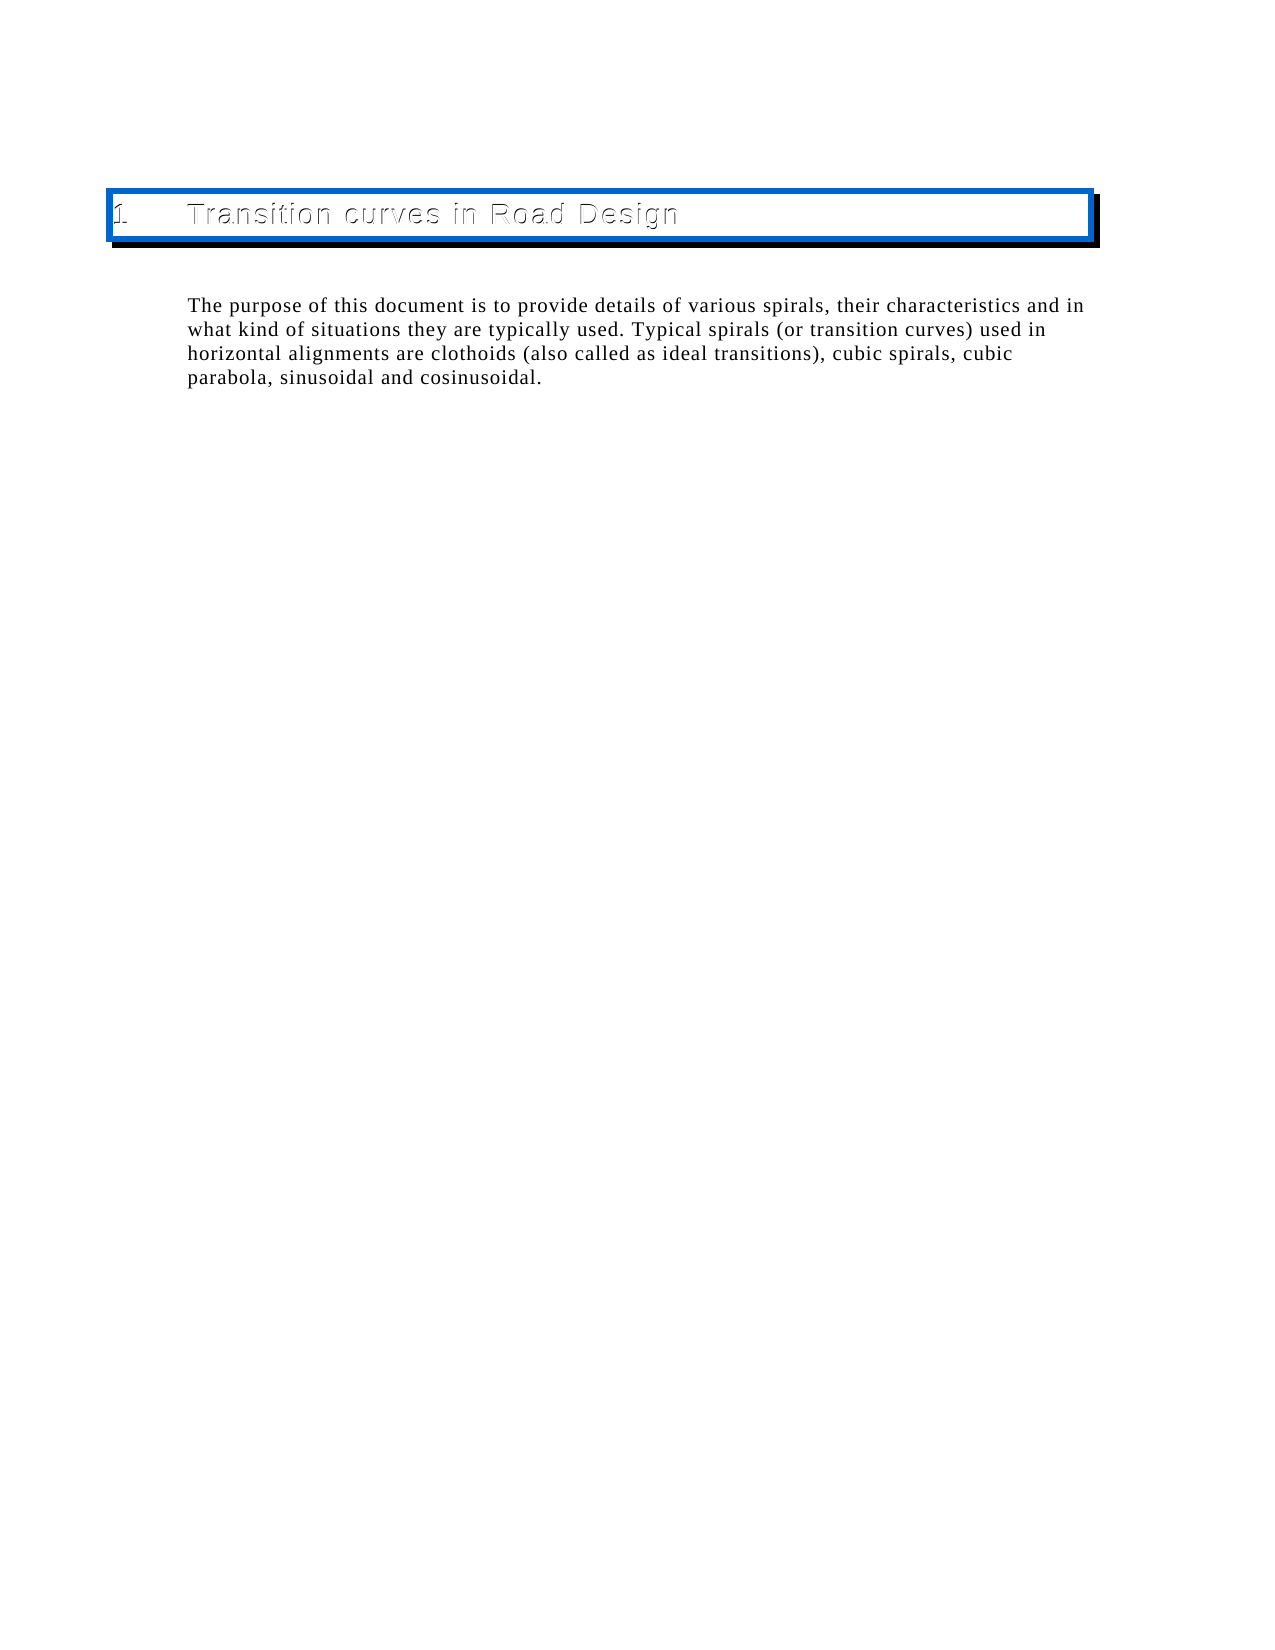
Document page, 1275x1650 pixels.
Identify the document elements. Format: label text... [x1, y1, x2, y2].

text The purpose of this document is to provide details of various spirals, their characteristics and in what kind of situations they are typically used. Typical spirals (or transition curves) used in horizontal alignments are clothoids (also called as ideal transitions), cubic spirals, cubic parabola, sinusoidal and cosinusoidal. [187, 293, 1087, 389]
subtitle Transition curves in Road Design [113, 194, 1088, 236]
